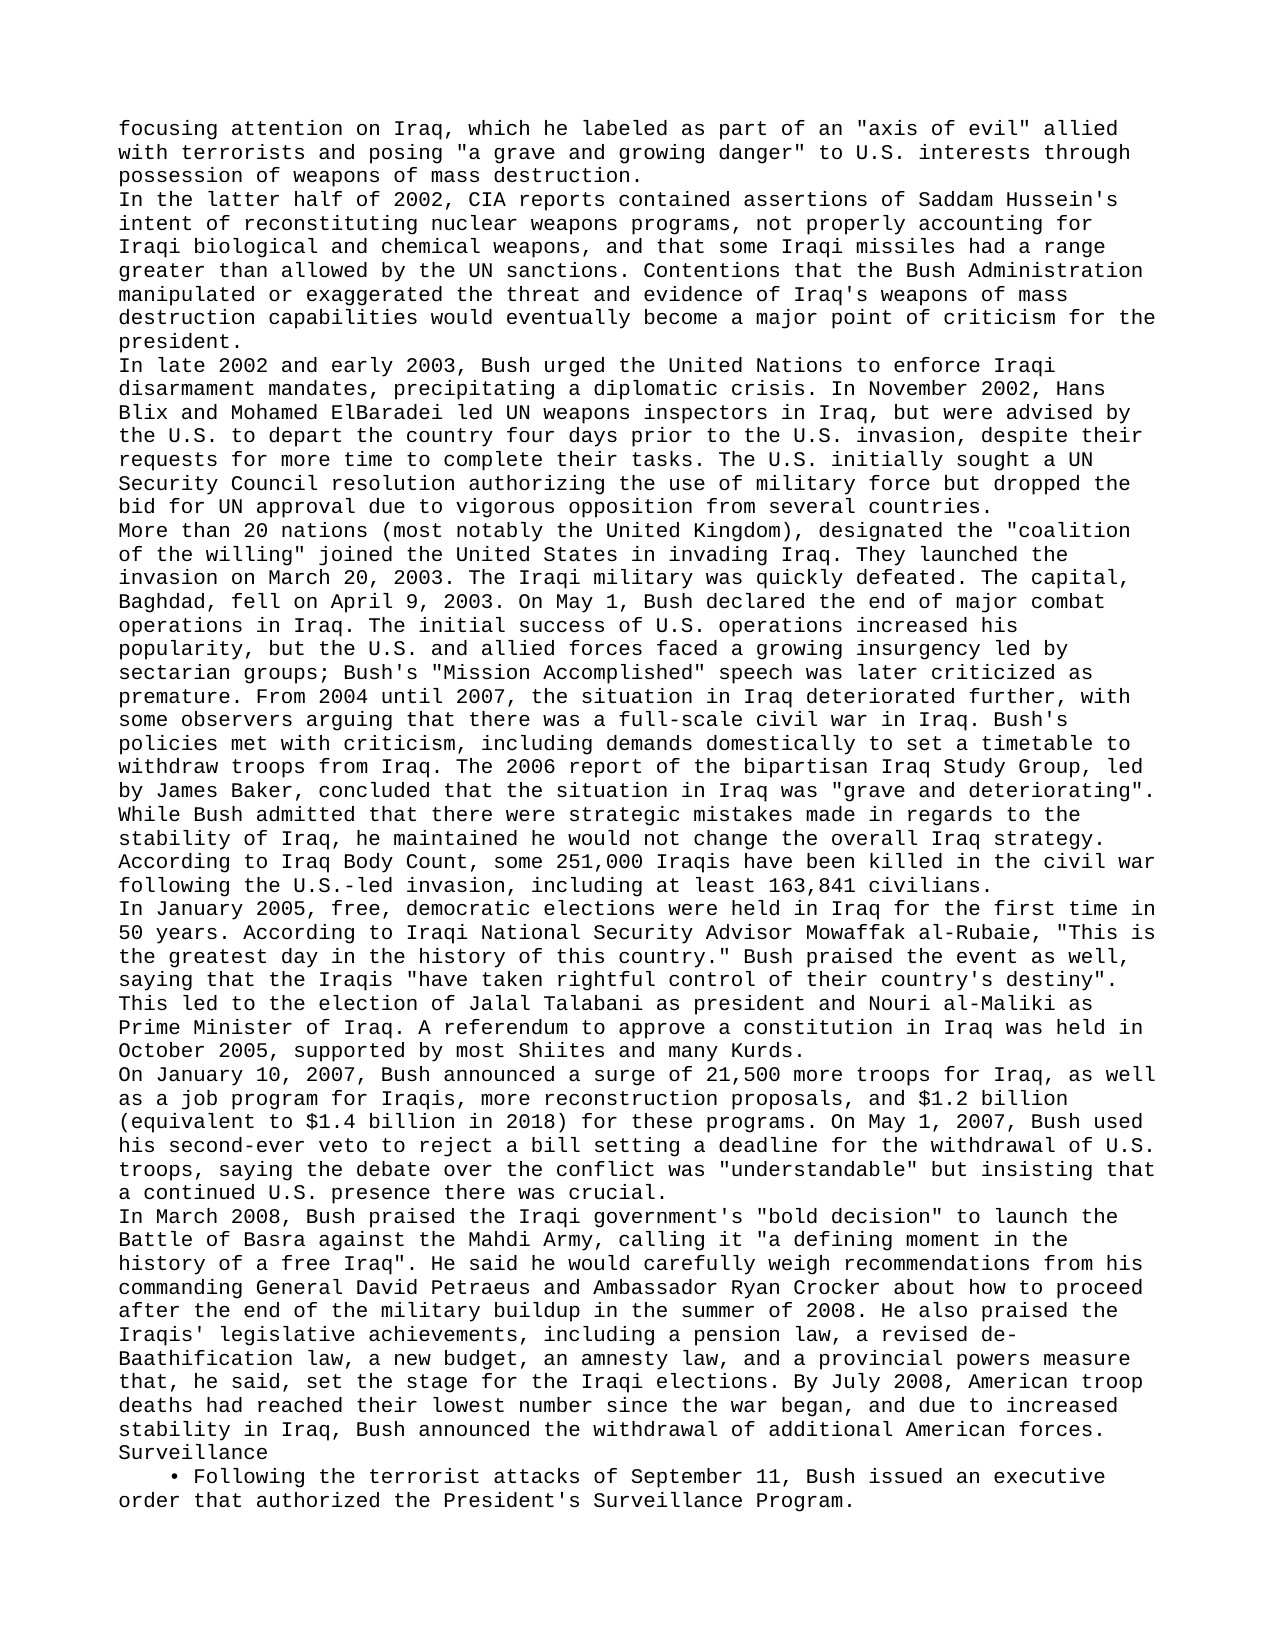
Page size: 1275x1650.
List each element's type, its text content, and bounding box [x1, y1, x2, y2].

text More than 20 nations (most notably the United Kingdom), designated the "coalition of the willing" joined the United States in invading Iraq. They launched the invasion on March 20, 2003. The Iraqi military was quickly defeated. The capital, Baghdad, fell on April 9, 2003. On May 1, Bush declared the end of major combat operations in Iraq. The initial success of U.S. operations increased his popularity, but the U.S. and allied forces faced a growing insurgency led by sectarian groups; Bush's "Mission Accomplished" speech was later criticized as premature. From 2004 until 2007, the situation in Iraq deteriorated further, with some observers arguing that there was a full-scale civil war in Iraq. Bush's policies met with criticism, including demands domestically to set a timetable to withdraw troops from Iraq. The 2006 report of the bipartisan Iraq Study Group, led by James Baker, concluded that the situation in Iraq was "grave and deteriorating". While Bush admitted that there were strategic mistakes made in regards to the stability of Iraq, he maintained he would not change the overall Iraq strategy. According to Iraq Body Count, some 251,000 Iraqis have been killed in the civil war following the U.S.-led invasion, including at least 163,841 civilians. [118, 520, 1157, 898]
text focusing attention on Iraq, which he labeled as part of an "axis of evil" allied with terrorists and posing "a grave and growing danger" to U.S. interests through possession of weapons of mass destruction. [118, 118, 1157, 189]
text In March 2008, Bush praised the Iraqi government's "bold decision" to launch the Battle of Basra against the Mahdi Army, calling it "a defining moment in the history of a free Iraq". He said he would carefully weigh recommendations from his commanding General David Petraeus and Ambassador Ryan Crocker about how to proceed after the end of the military buildup in the summer of 2008. He also praised the Iraqis' legislative achievements, including a pension law, a revised de-Baathification law, a new budget, an amnesty law, and a provincial powers measure that, he said, set the stage for the Iraqi elections. By July 2008, American troop deaths had reached their lowest number since the war began, and due to increased stability in Iraq, Bush announced the withdrawal of additional American forces. [118, 1206, 1157, 1442]
text • Following the terrorist attacks of September 11, Bush issued an executive order that authorized the President's Surveillance Program. [118, 1466, 1157, 1513]
text In January 2005, free, democratic elections were held in Iraq for the first time in 50 years. According to Iraqi National Security Advisor Mowaffak al-Rubaie, "This is the greatest day in the history of this country." Bush praised the event as well, saying that the Iraqis "have taken rightful control of their country's destiny". This led to the election of Jalal Talabani as president and Nouri al-Maliki as Prime Minister of Iraq. A referendum to approve a constitution in Iraq was held in October 2005, supported by most Shiites and many Kurds. [118, 898, 1157, 1064]
text Surveillance [118, 1442, 1157, 1466]
text In late 2002 and early 2003, Bush urged the United Nations to enforce Iraqi disarmament mandates, precipitating a diplomatic crisis. In November 2002, Hans Blix and Mohamed ElBaradei led UN weapons inspectors in Iraq, but were advised by the U.S. to depart the country four days prior to the U.S. invasion, despite their requests for more time to complete their tasks. The U.S. initially sought a UN Security Council resolution authorizing the use of military force but dropped the bid for UN approval due to vigorous opposition from several countries. [118, 354, 1157, 520]
text On January 10, 2007, Bush announced a surge of 21,500 more troops for Iraq, as well as a job program for Iraqis, more reconstruction proposals, and $1.2 billion (equivalent to $1.4 billion in 2018) for these programs. On May 1, 2007, Bush used his second-ever veto to reject a bill setting a deadline for the withdrawal of U.S. troops, saying the debate over the conflict was "understandable" but insisting that a continued U.S. presence there was crucial. [118, 1064, 1157, 1206]
text In the latter half of 2002, CIA reports contained assertions of Saddam Hussein's intent of reconstituting nuclear weapons programs, not properly accounting for Iraqi biological and chemical weapons, and that some Iraqi missiles had a range greater than allowed by the UN sanctions. Contentions that the Bush Administration manipulated or exaggerated the threat and evidence of Iraq's weapons of mass destruction capabilities would eventually become a major point of criticism for the president. [118, 189, 1157, 354]
